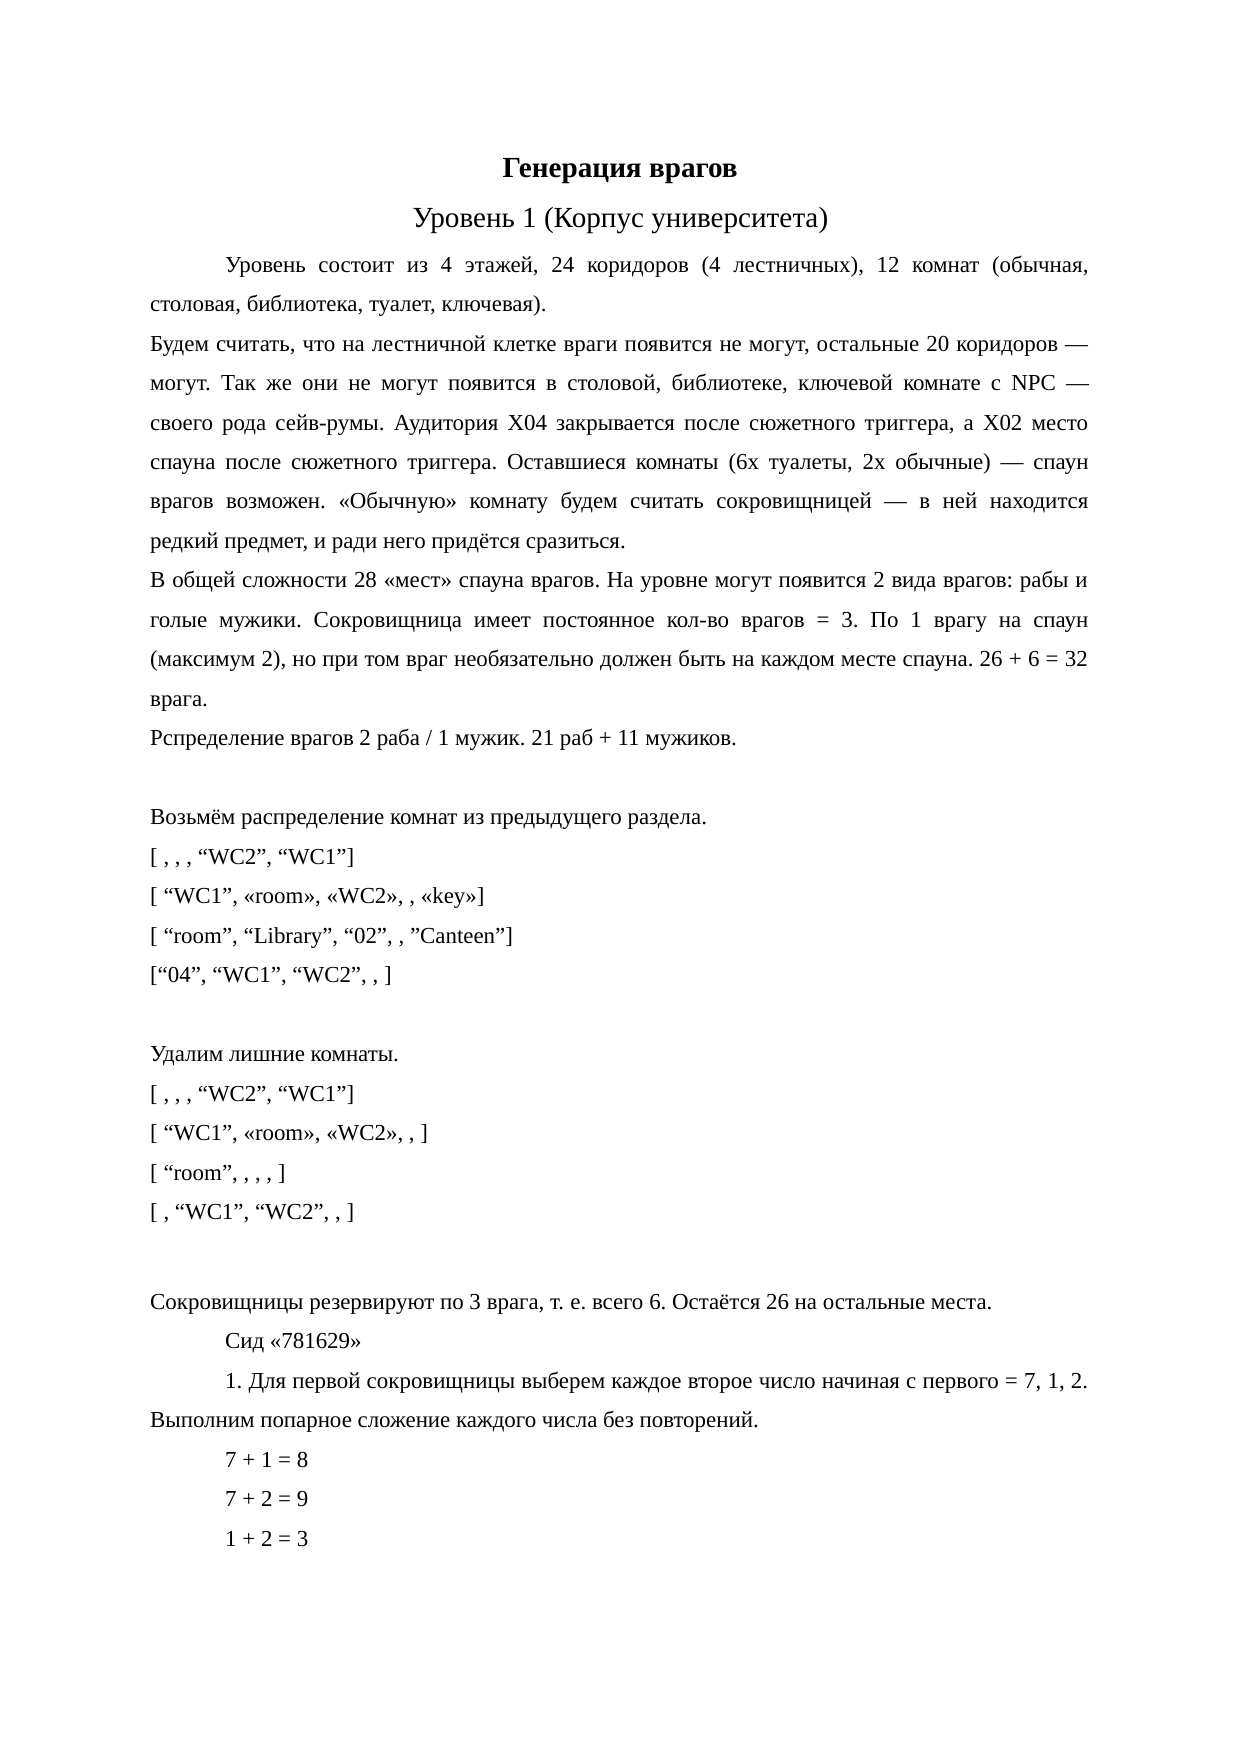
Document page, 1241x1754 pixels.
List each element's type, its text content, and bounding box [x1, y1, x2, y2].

text [“04”, “WC1”, “WC2”, , ] [150, 961, 1090, 988]
text Сокровищницы резервируют по 3 врага, т. е. всего 6. Остаётся 26 на остальные места. [150, 1288, 1090, 1314]
text Будем считать, что на лестничной клетке враги появится не могут, остальные 20 коридоров — могут. Так же они не могут появится в столовой, библиотеке, ключевой комнате с NPC — своего рода сейв-румы. Аудитория Х04 закрывается после сюжетного триггера, а Х02 место спауна после сюжетного триггера. Оставшиеся комнаты (6х туалеты, 2х обычные) — спаун врагов возможен. «Обычную» комнату будем считать сокровищницей — в ней находится редкий предмет, и ради него придётся сразиться. [150, 329, 1090, 553]
text [ , , , “WC2”, “WC1”] [150, 843, 1090, 869]
text 1. Для первой сокровищницы выберем каждое второе число начиная с первого = 7, 1, 2. Выполним попарное сложение каждого числа без повторений. [150, 1367, 1090, 1433]
text [ “WC1”, «room», «WC2», , «key»] [150, 882, 1090, 909]
text [ , “WC1”, “WC2”, , ] [150, 1198, 1090, 1224]
text В общей сложности 28 «мест» спауна врагов. На уровне могут появится 2 вида врагов: рабы и голые мужики. Сокровищница имеет постоянное кол-во врагов = 3. По 1 врагу на спаун (максимум 2), но при том враг необязательно должен быть на каждом месте спауна. 26 + 6 = 32 врага. [150, 566, 1090, 711]
text Удалим лишние комнаты. [150, 1040, 1090, 1067]
text [ , , , “WC2”, “WC1”] [150, 1080, 1090, 1106]
text [ “room”, , , , ] [150, 1159, 1090, 1185]
text [ “WC1”, «room», «WC2», , ] [150, 1119, 1090, 1146]
text Рспределение врагов 2 раба / 1 мужик. 21 раб + 11 мужиков. [150, 724, 1090, 751]
text 1 + 2 = 3 [150, 1525, 1090, 1551]
text [ “room”, “Library”, “02”, , ”Canteen”] [150, 922, 1090, 948]
text Уровень состоит из 4 этажей, 24 коридоров (4 лестничных), 12 комнат (обычная, столовая, библиотека, туалет, ключевая). [150, 251, 1090, 316]
text 7 + 1 = 8 [150, 1446, 1090, 1472]
text Сид «781629» [150, 1327, 1090, 1354]
text 7 + 2 = 9 [150, 1485, 1090, 1512]
text Возьмём распределение комнат из предыдущего раздела. [150, 803, 1090, 830]
subtitle Генерация врагов [150, 150, 1090, 183]
text Уровень 1 (Корпус университета) [150, 200, 1090, 234]
